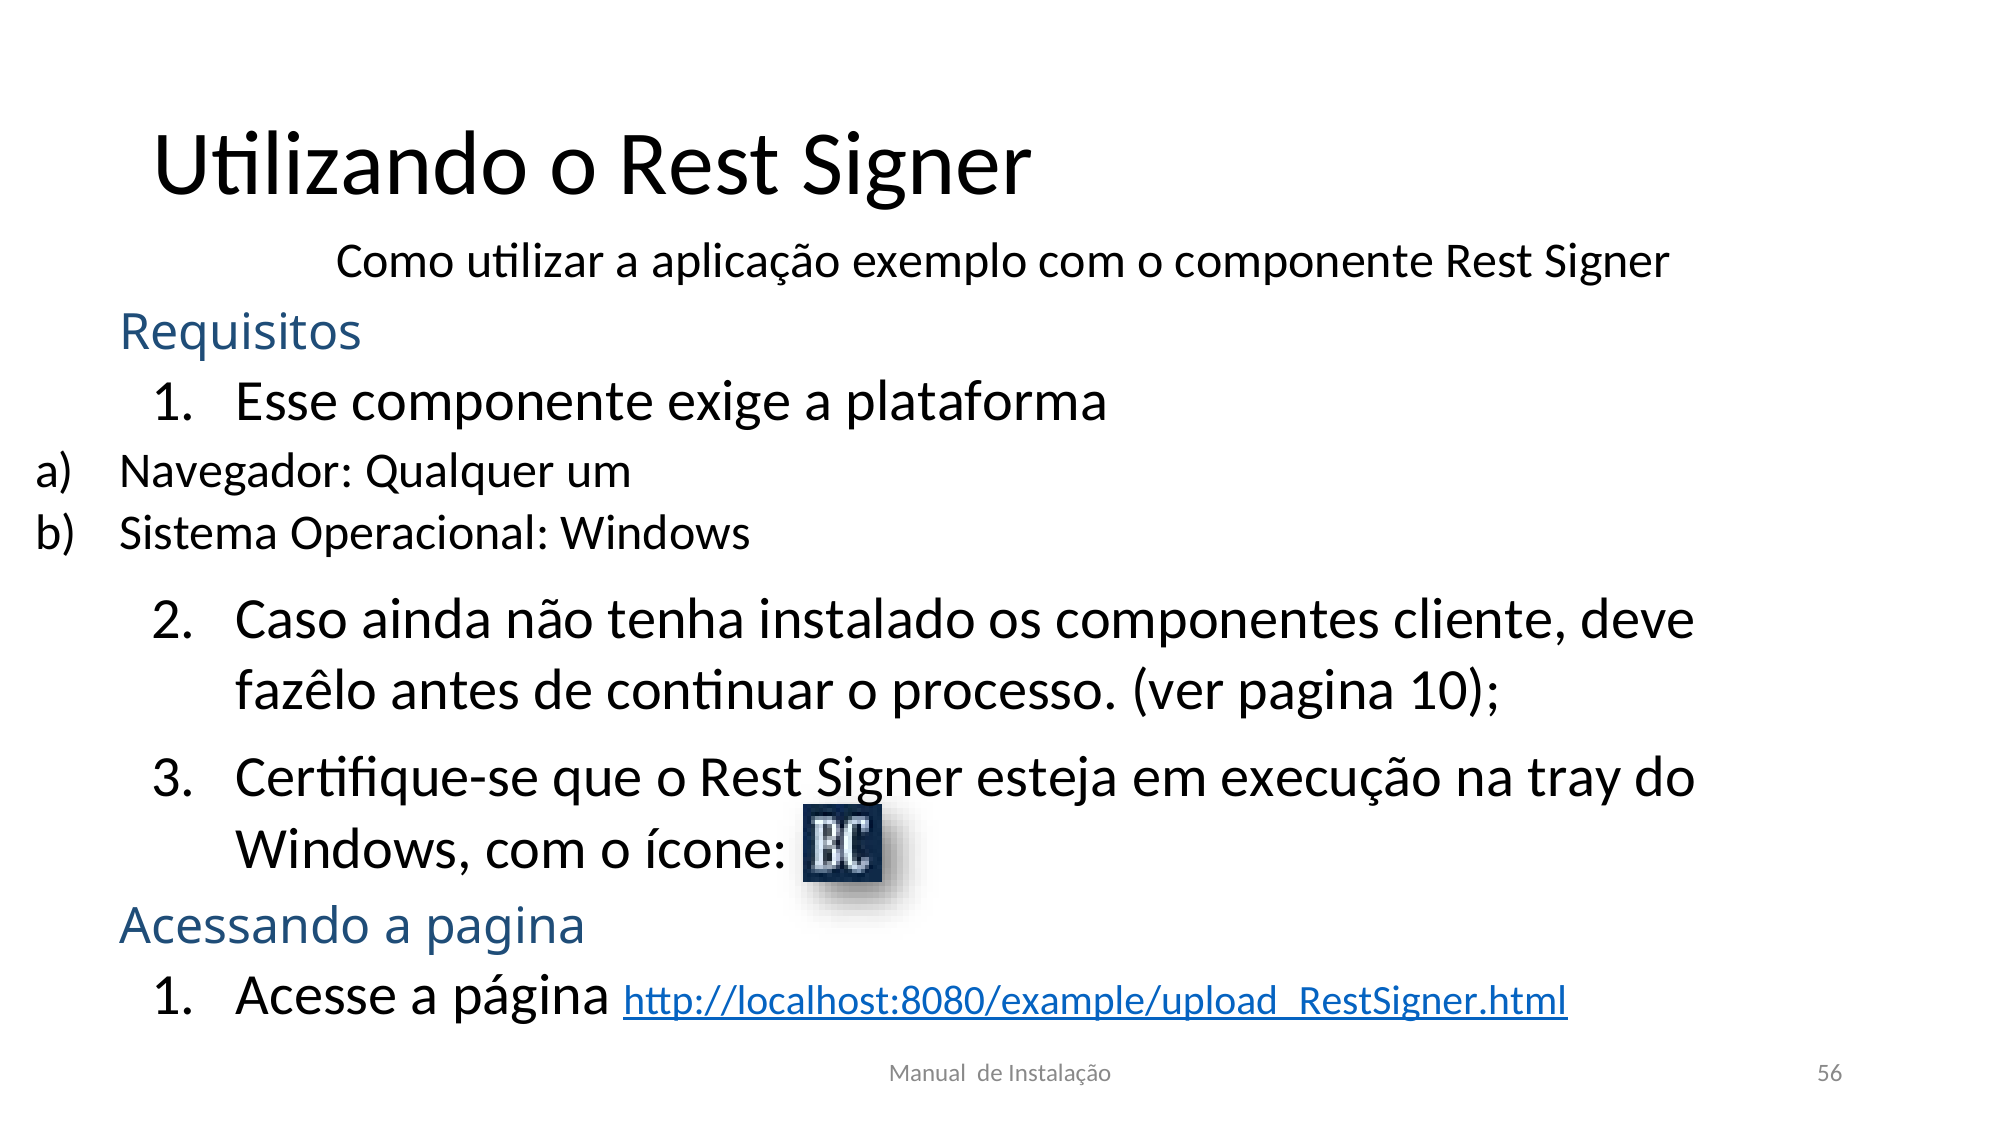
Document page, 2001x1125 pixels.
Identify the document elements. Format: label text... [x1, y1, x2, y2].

list Esse componente exige a plataforma [151, 364, 1842, 435]
text Como utilizar a aplicação exemplo com o componente Rest Signer [336, 229, 1842, 290]
list Acesse a página http://localhost:8080/example/upload_RestSigner.html [151, 958, 1842, 1029]
subtitle Utilizando o Rest Signer [152, 106, 1842, 217]
subtitle Acessando a pagina [119, 890, 1842, 958]
list Navegador: Qualquer um [35, 438, 1842, 499]
list Certifique-se que o Rest Signer esteja em execução na tray do Windows, com o ícone: [151, 740, 1842, 883]
list Caso ainda não tenha instalado os componentes cliente, deve fazêlo antes de continuar o processo. (ver pagina 10); [151, 582, 1842, 724]
subtitle Requisitos [119, 296, 1842, 364]
list Sistema Operacional: Windows [35, 501, 1842, 562]
